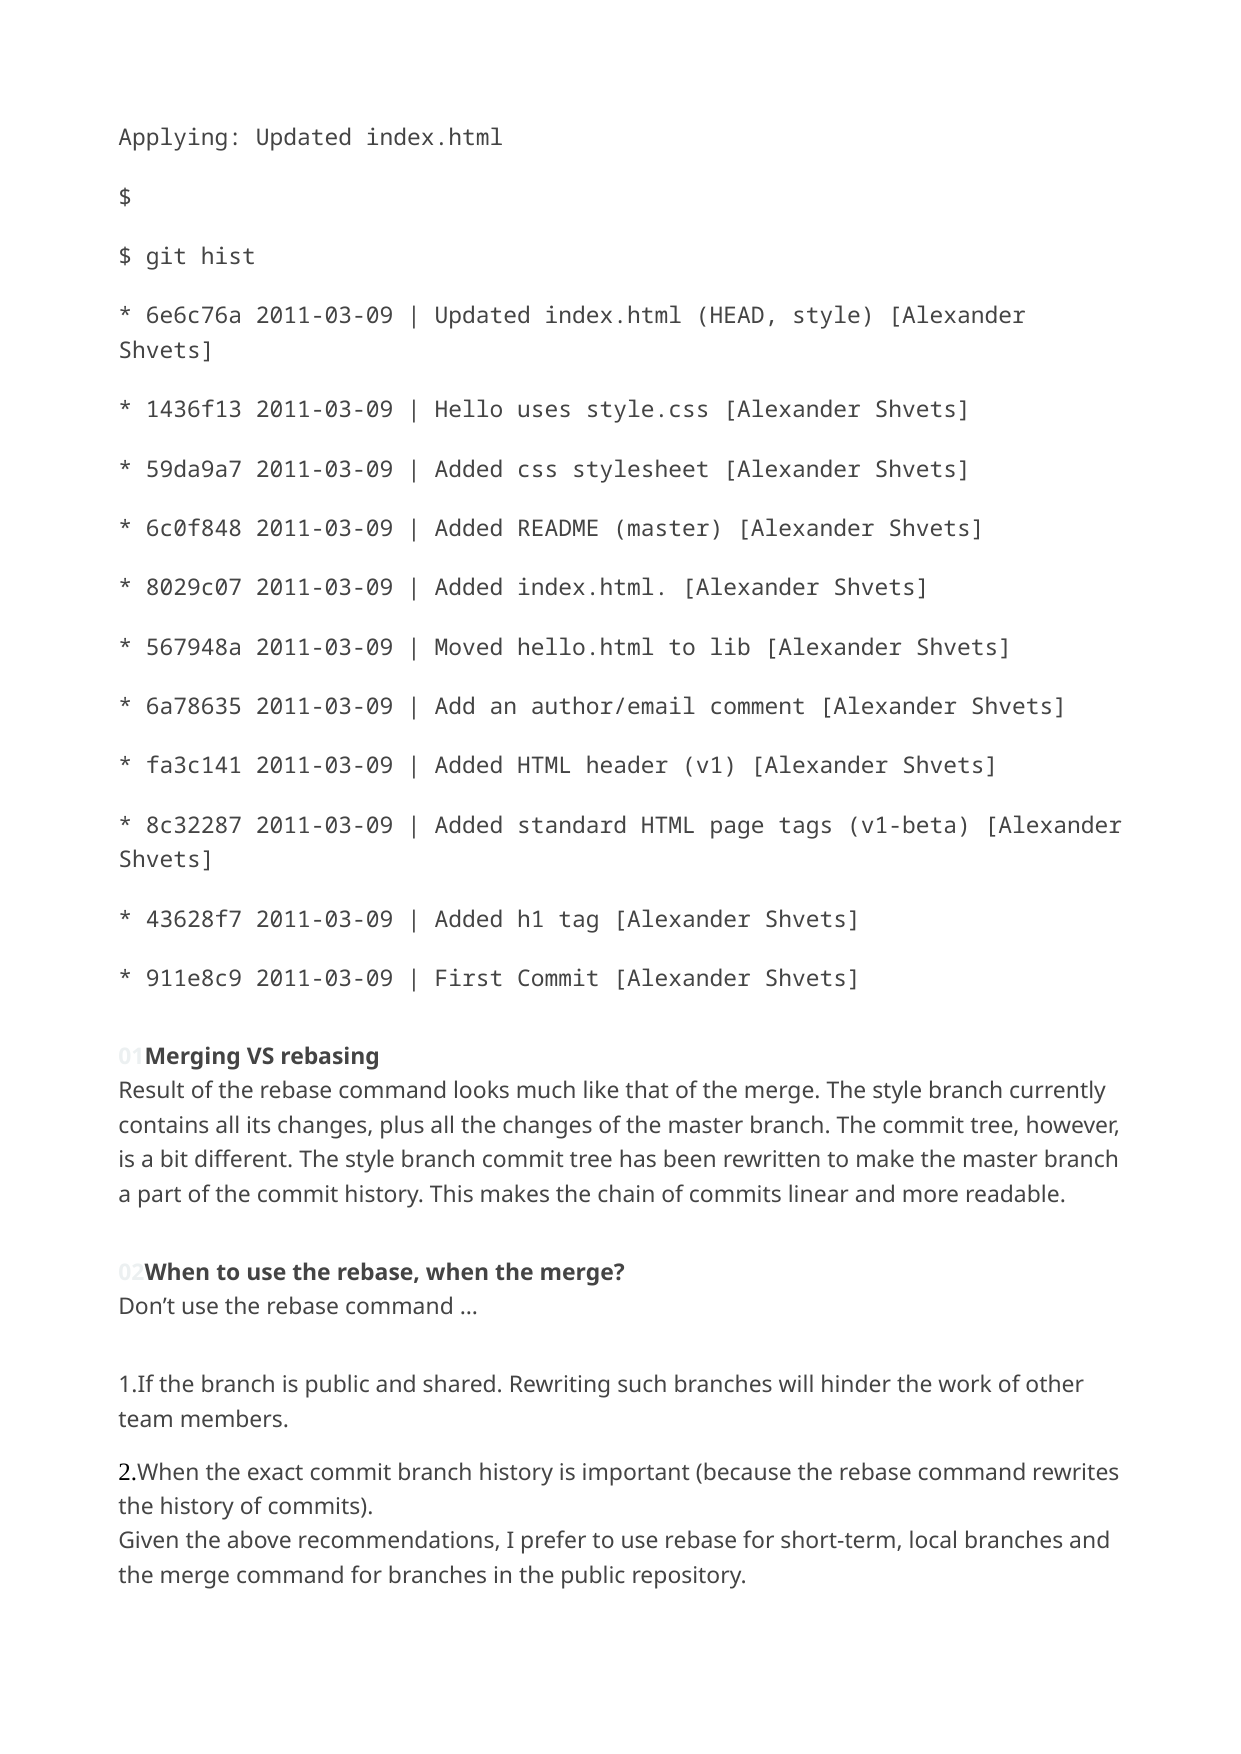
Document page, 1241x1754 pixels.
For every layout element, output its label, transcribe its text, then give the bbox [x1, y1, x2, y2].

list If the branch is public and shared. Rewriting such branches will hinder the work of other team members. [118, 1365, 1122, 1434]
text * 6a78635 2011-03-09 | Add an author/email comment [Alexander Shvets] [118, 687, 1122, 721]
text $ [118, 177, 1122, 212]
text Result of the rebase command looks much like that of the merge. The style branch currently contains all its changes, plus all the changes of the master branch. The commit tree, however, is a bit different. The style branch commit tree has been rewritten to make the master branch a part of the commit history. This makes the chain of commits linear and more readable. [118, 1071, 1122, 1209]
text * 1436f13 2011-03-09 | Hello uses style.css [Alexander Shvets] [118, 390, 1122, 424]
subtitle 02When to use the rebase, when the merge? [118, 1234, 1122, 1287]
text Applying: Updated index.html [118, 118, 1122, 152]
list When the exact commit branch history is important (because the rebase command rewrites the history of commits). [118, 1452, 1122, 1521]
subtitle 01Merging VS rebasing [118, 1018, 1122, 1071]
text Don’t use the rebase command … [118, 1287, 1122, 1321]
text * 43628f7 2011-03-09 | Added h1 tag [Alexander Shvets] [118, 899, 1122, 934]
text Given the above recommendations, I prefer to use rebase for short-term, local branches and the merge command for branches in the public repository. [118, 1521, 1122, 1590]
text * 8029c07 2011-03-09 | Added index.html. [Alexander Shvets] [118, 568, 1122, 602]
text * 59da9a7 2011-03-09 | Added css stylesheet [Alexander Shvets] [118, 449, 1122, 484]
text * fa3c141 2011-03-09 | Added HTML header (v1) [Alexander Shvets] [118, 746, 1122, 781]
text * 911e8c9 2011-03-09 | First Commit [Alexander Shvets] [118, 959, 1122, 993]
text $ git hist [118, 237, 1122, 271]
text * 567948a 2011-03-09 | Moved hello.html to lib [Alexander Shvets] [118, 627, 1122, 662]
text * 8c32287 2011-03-09 | Added standard HTML page tags (v1-beta) [Alexander Shvets] [118, 806, 1122, 874]
text * 6c0f848 2011-03-09 | Added README (master) [Alexander Shvets] [118, 509, 1122, 543]
text * 6e6c76a 2011-03-09 | Updated index.html (HEAD, style) [Alexander Shvets] [118, 296, 1122, 365]
